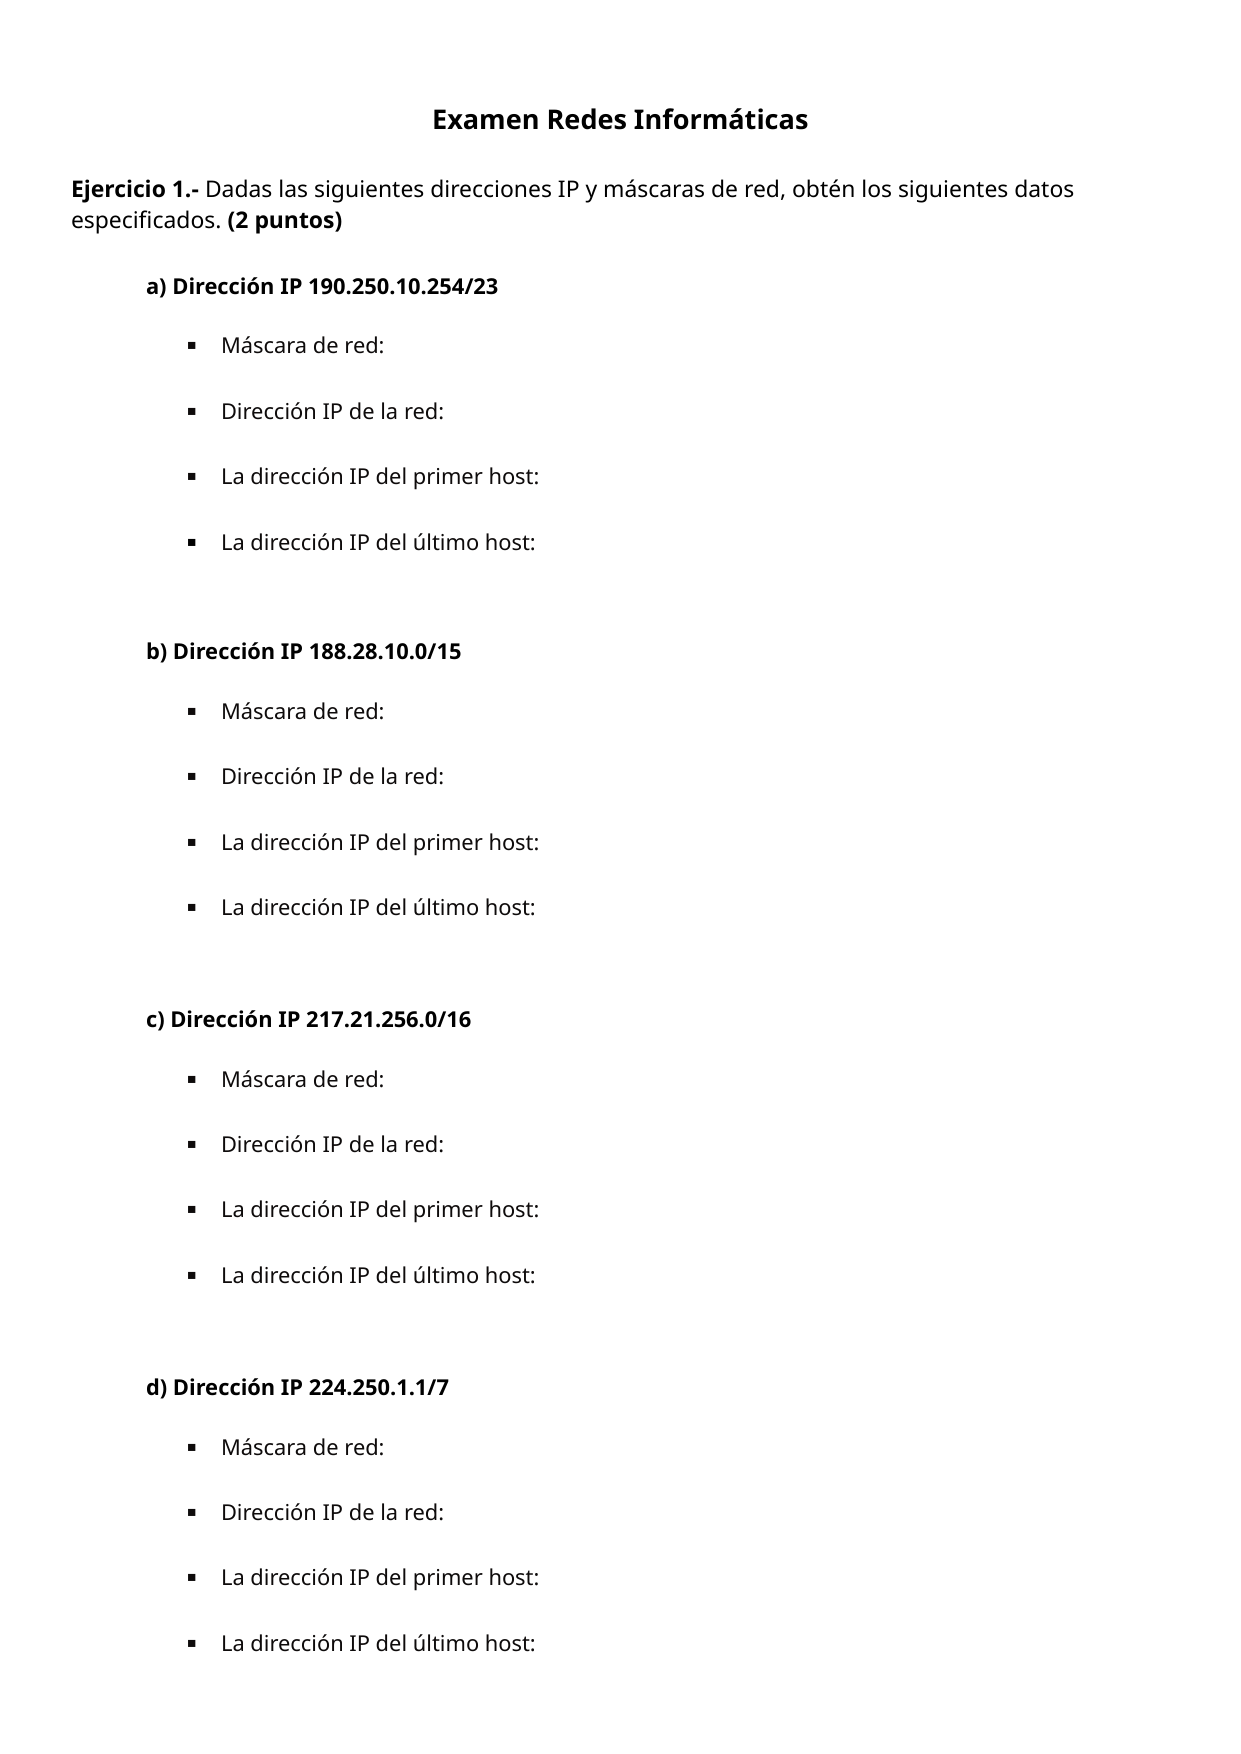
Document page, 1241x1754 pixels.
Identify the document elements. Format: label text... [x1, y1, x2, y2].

list Dirección IP de la red: [183, 761, 1169, 791]
list Máscara de red: [183, 1064, 1169, 1093]
list Máscara de red: [183, 1432, 1169, 1461]
list Dirección IP de la red: [183, 396, 1169, 426]
list d) Dirección IP 224.250.1.1/7 [108, 1372, 1169, 1402]
list Dirección IP de la red: [183, 1129, 1169, 1159]
list La dirección IP del primer host: [183, 827, 1169, 856]
text Examen Redes Informáticas [71, 100, 1169, 137]
list La dirección IP del primer host: [183, 461, 1169, 491]
list La dirección IP del primer host: [183, 1562, 1169, 1592]
list Dirección IP de la red: [183, 1497, 1169, 1527]
list La dirección IP del último host: [183, 527, 1169, 557]
list Máscara de red: [183, 331, 1169, 360]
list c) Dirección IP 217.21.256.0/16 [108, 1004, 1169, 1034]
list La dirección IP del último host: [183, 1628, 1169, 1658]
list La dirección IP del último host: [183, 892, 1169, 922]
list La dirección IP del último host: [183, 1260, 1169, 1290]
list Máscara de red: [183, 696, 1169, 726]
list a) Dirección IP 190.250.10.254/23 [108, 271, 1169, 301]
text Ejercicio 1.- Dadas las siguientes direcciones IP y máscaras de red, obtén los siguientes datos especificados. (2 puntos) [71, 173, 1169, 235]
list La dirección IP del primer host: [183, 1194, 1169, 1224]
list b) Dirección IP 188.28.10.0/15 [108, 636, 1169, 666]
